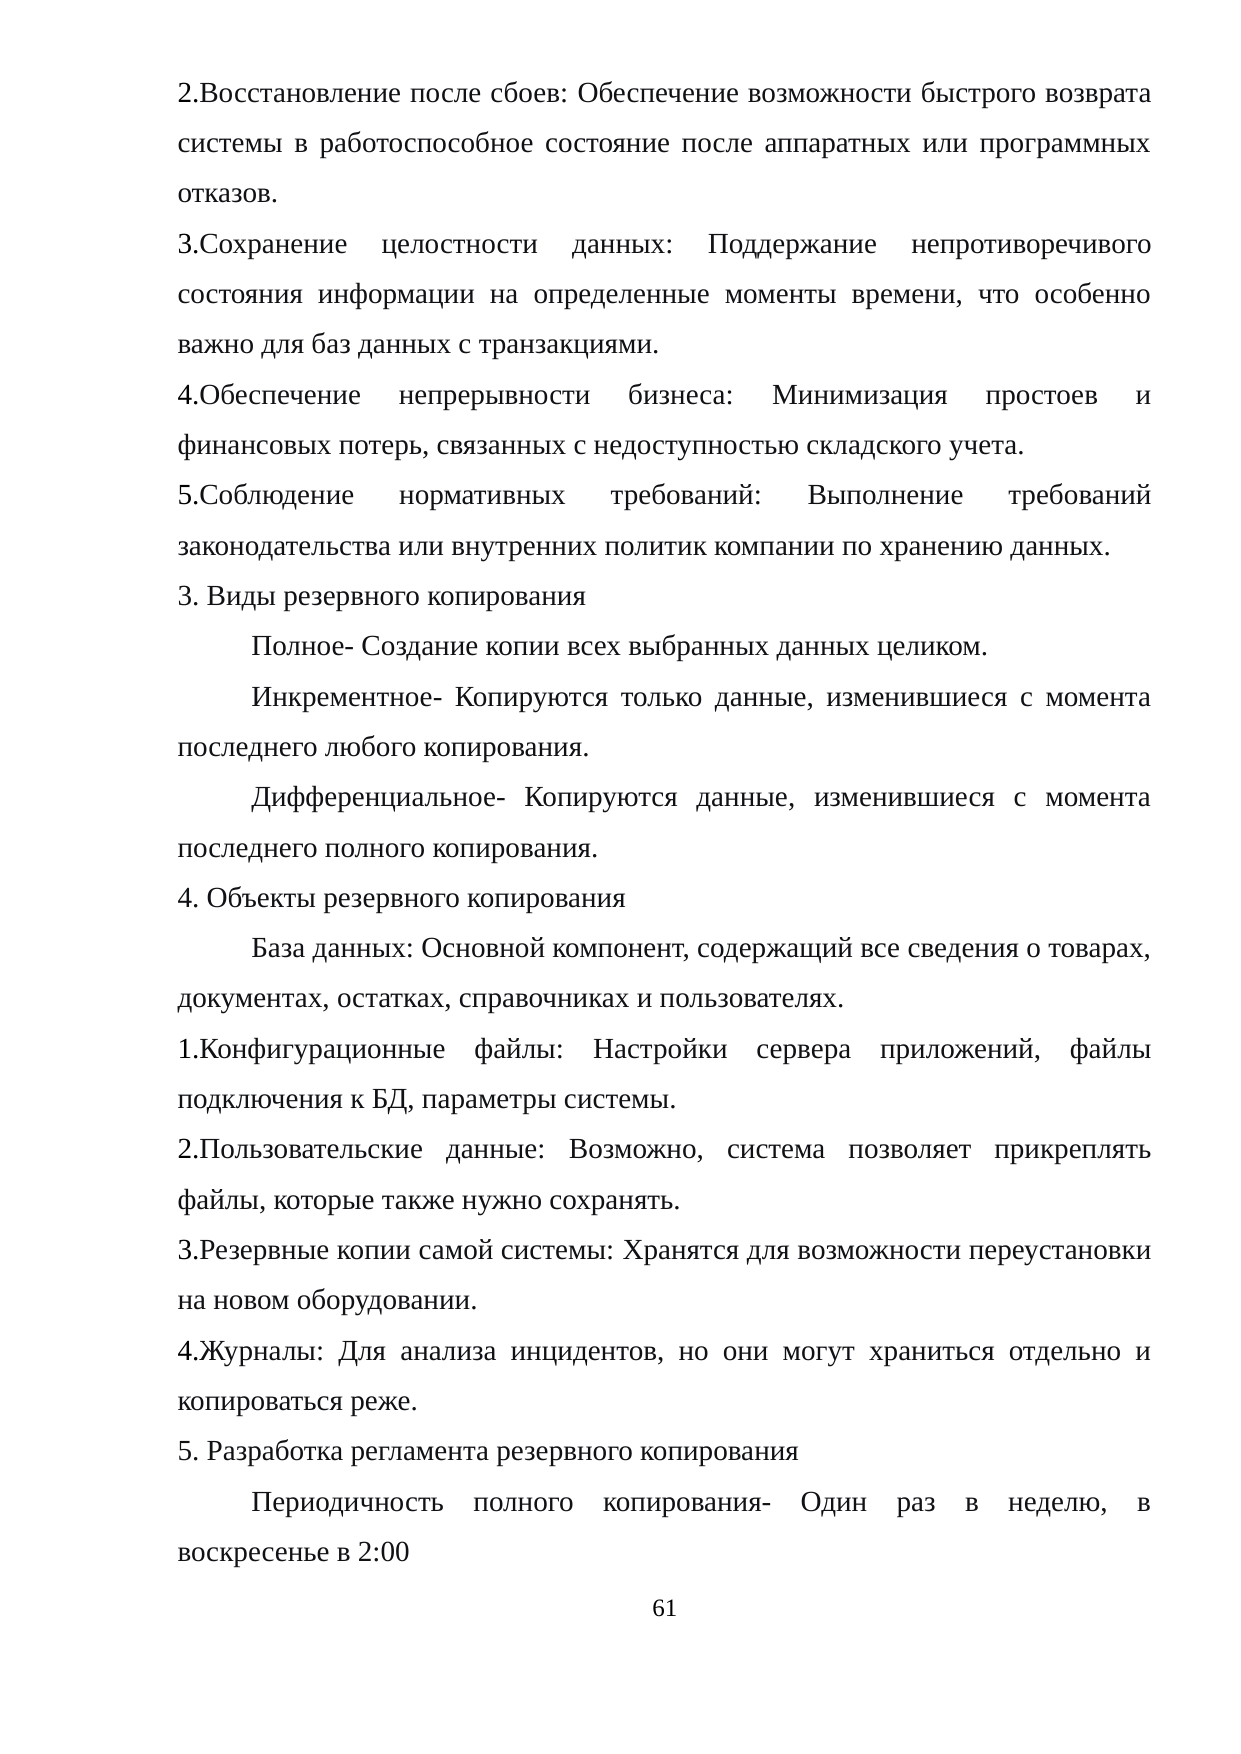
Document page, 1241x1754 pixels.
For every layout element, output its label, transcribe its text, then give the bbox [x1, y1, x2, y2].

text База данных: Основной компонент, содержащий все сведения о товарах, документах, остатках, справочниках и пользователях. [177, 930, 1152, 1014]
text 5. Разработка регламента резервного копирования [177, 1433, 1152, 1467]
text 3. Виды резервного копирования [177, 578, 1152, 612]
list Конфигурационные файлы: Настройки сервера приложений, файлы подключения к БД, параметры системы. [177, 1031, 1152, 1115]
list Обеспечение непрерывности бизнеса: Минимизация простоев и финансовых потерь, связанных с недоступностью складского учета. [177, 377, 1152, 461]
list Сохранение целостности данных: Поддержание непротиворечивого состояния информации на определенные моменты времени, что особенно важно для баз данных с транзакциями. [177, 226, 1152, 360]
list Соблюдение нормативных требований: Выполнение требований законодательства или внутренних политик компании по хранению данных. [177, 477, 1152, 561]
text Инкрементное- Копируются только данные, изменившиеся с момента последнего любого копирования. [177, 679, 1152, 763]
list Журналы: Для анализа инцидентов, но они могут храниться отдельно и копироваться реже. [177, 1333, 1152, 1417]
list Пользовательские данные: Возможно, система позволяет прикреплять файлы, которые также нужно сохранять. [177, 1132, 1152, 1215]
text Периодичность полного копирования- Один раз в неделю, в воскресенье в 2:00 [177, 1484, 1152, 1568]
text Полное- Создание копии всех выбранных данных целиком. [177, 628, 1152, 662]
text Дифференциальное- Копируются данные, изменившиеся с момента последнего полного копирования. [177, 779, 1152, 863]
list Восстановление после сбоев: Обеспечение возможности быстрого возврата системы в работоспособное состояние после аппаратных или программных отказов. [177, 75, 1152, 209]
text 4. Объекты резервного копирования [177, 880, 1152, 913]
list Резервные копии самой системы: Хранятся для возможности переустановки на новом оборудовании. [177, 1232, 1152, 1316]
